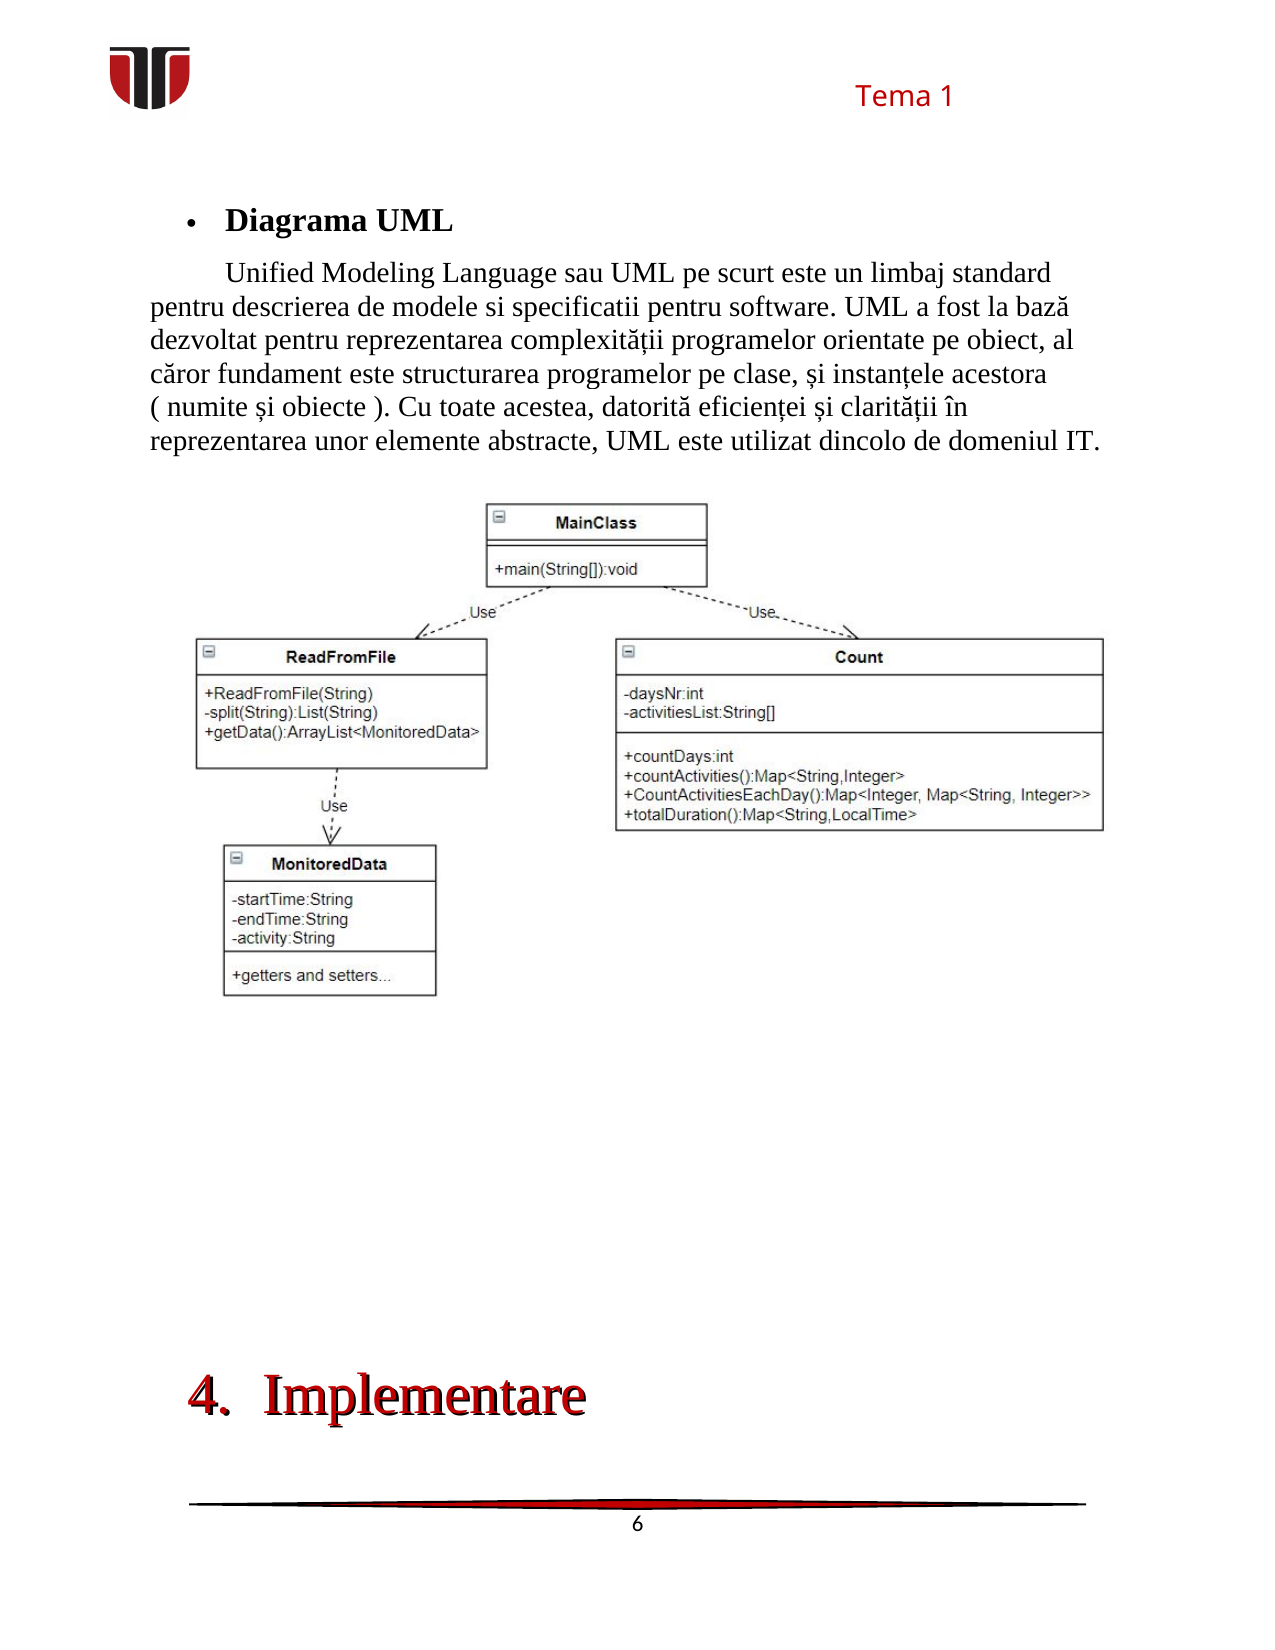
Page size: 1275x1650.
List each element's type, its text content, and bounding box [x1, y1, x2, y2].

list Diagrama UML [187, 200, 1125, 238]
list Implementare [187, 1359, 1125, 1426]
text Unified Modeling Language sau UML pe scurt este un limbaj standard pentru descrierea de modele si specificatii pentru software. UML a fost la bază dezvoltat pentru reprezentarea complexității programelor orientate pe obiect, al căror fundament este structurarea programelor pe clase, și instanțele acestora ( numite și obiecte ). Cu toate acestea, datorită eficienței și clarității în reprezentarea unor elemente abstracte, UML este utilizat dincolo de domeniul IT. [150, 255, 1125, 456]
